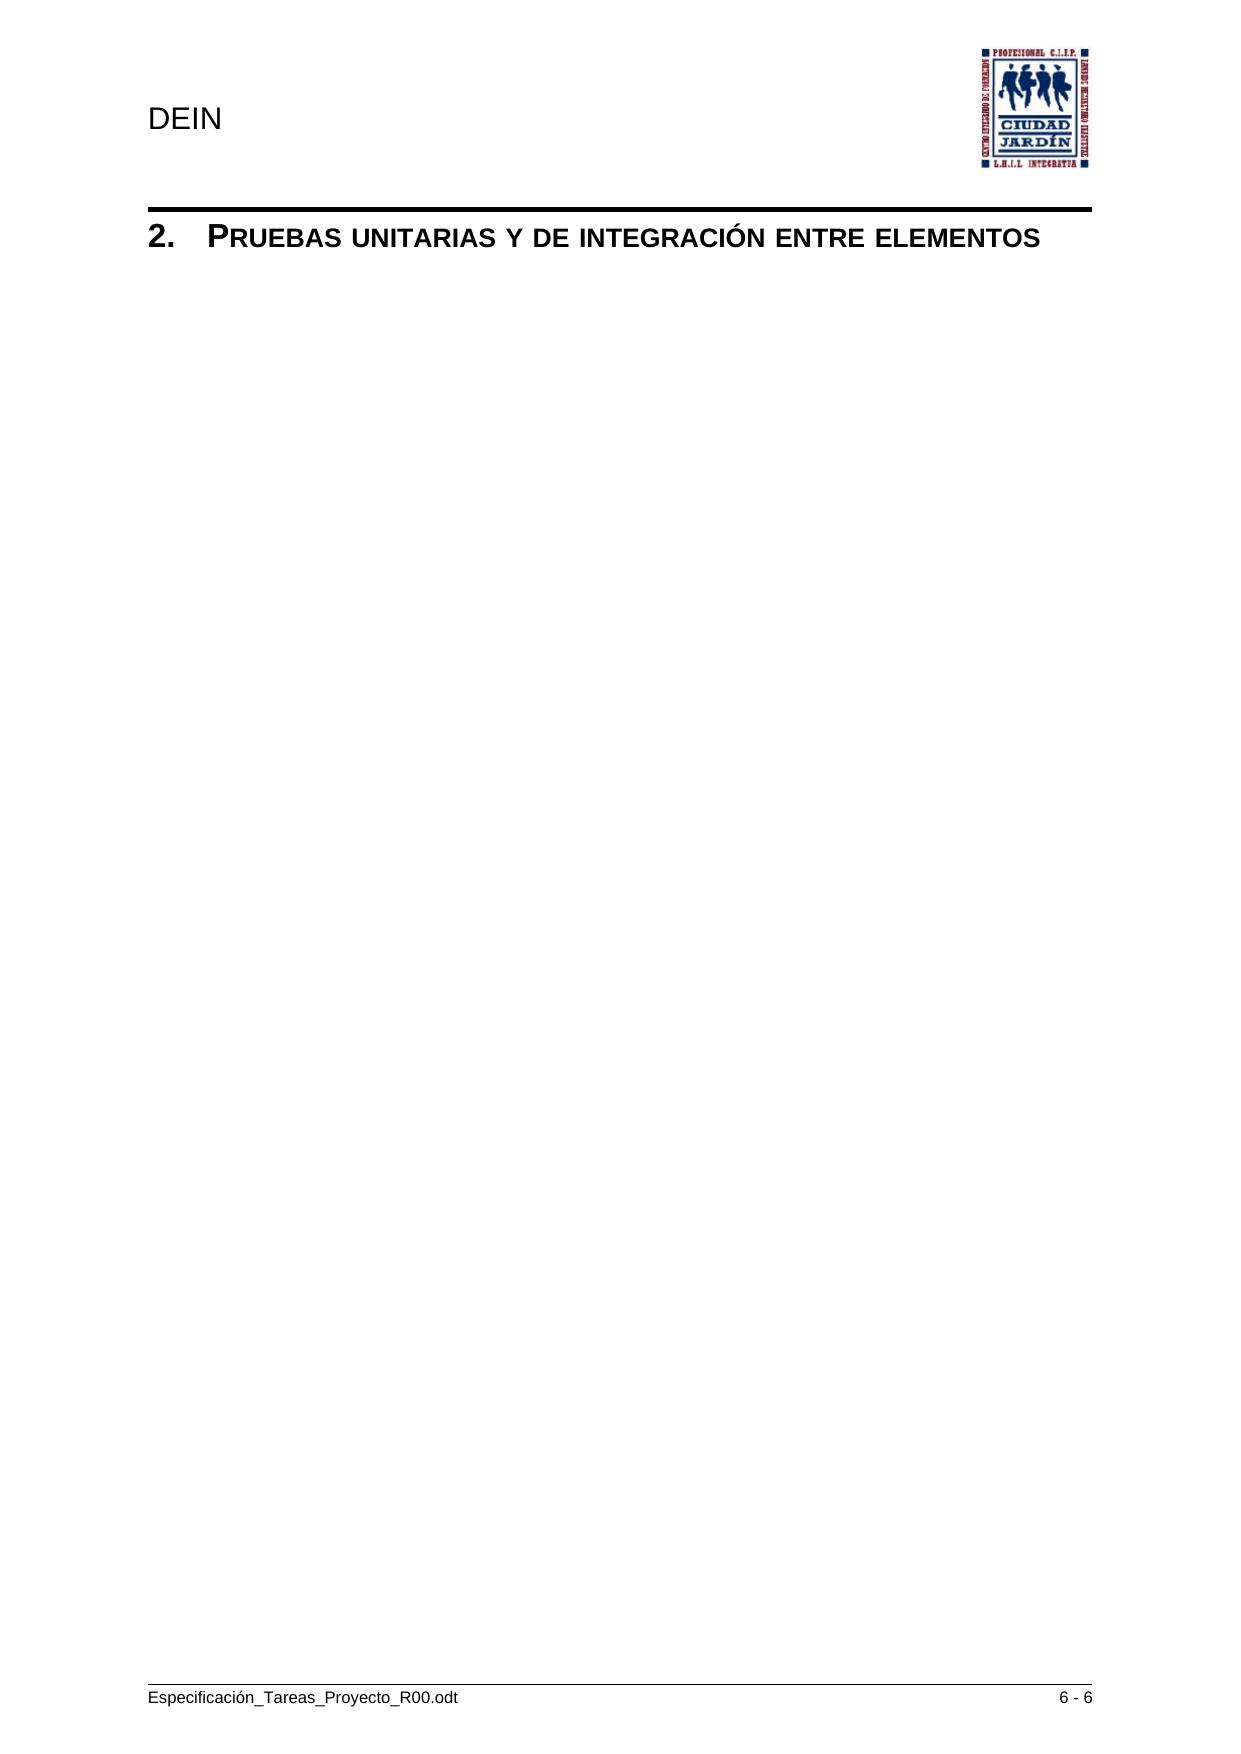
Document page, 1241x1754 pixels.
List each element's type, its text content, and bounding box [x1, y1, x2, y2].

picture [978, 46, 1093, 170]
list Pruebas unitarias y de integración entre elementos [148, 212, 1092, 254]
